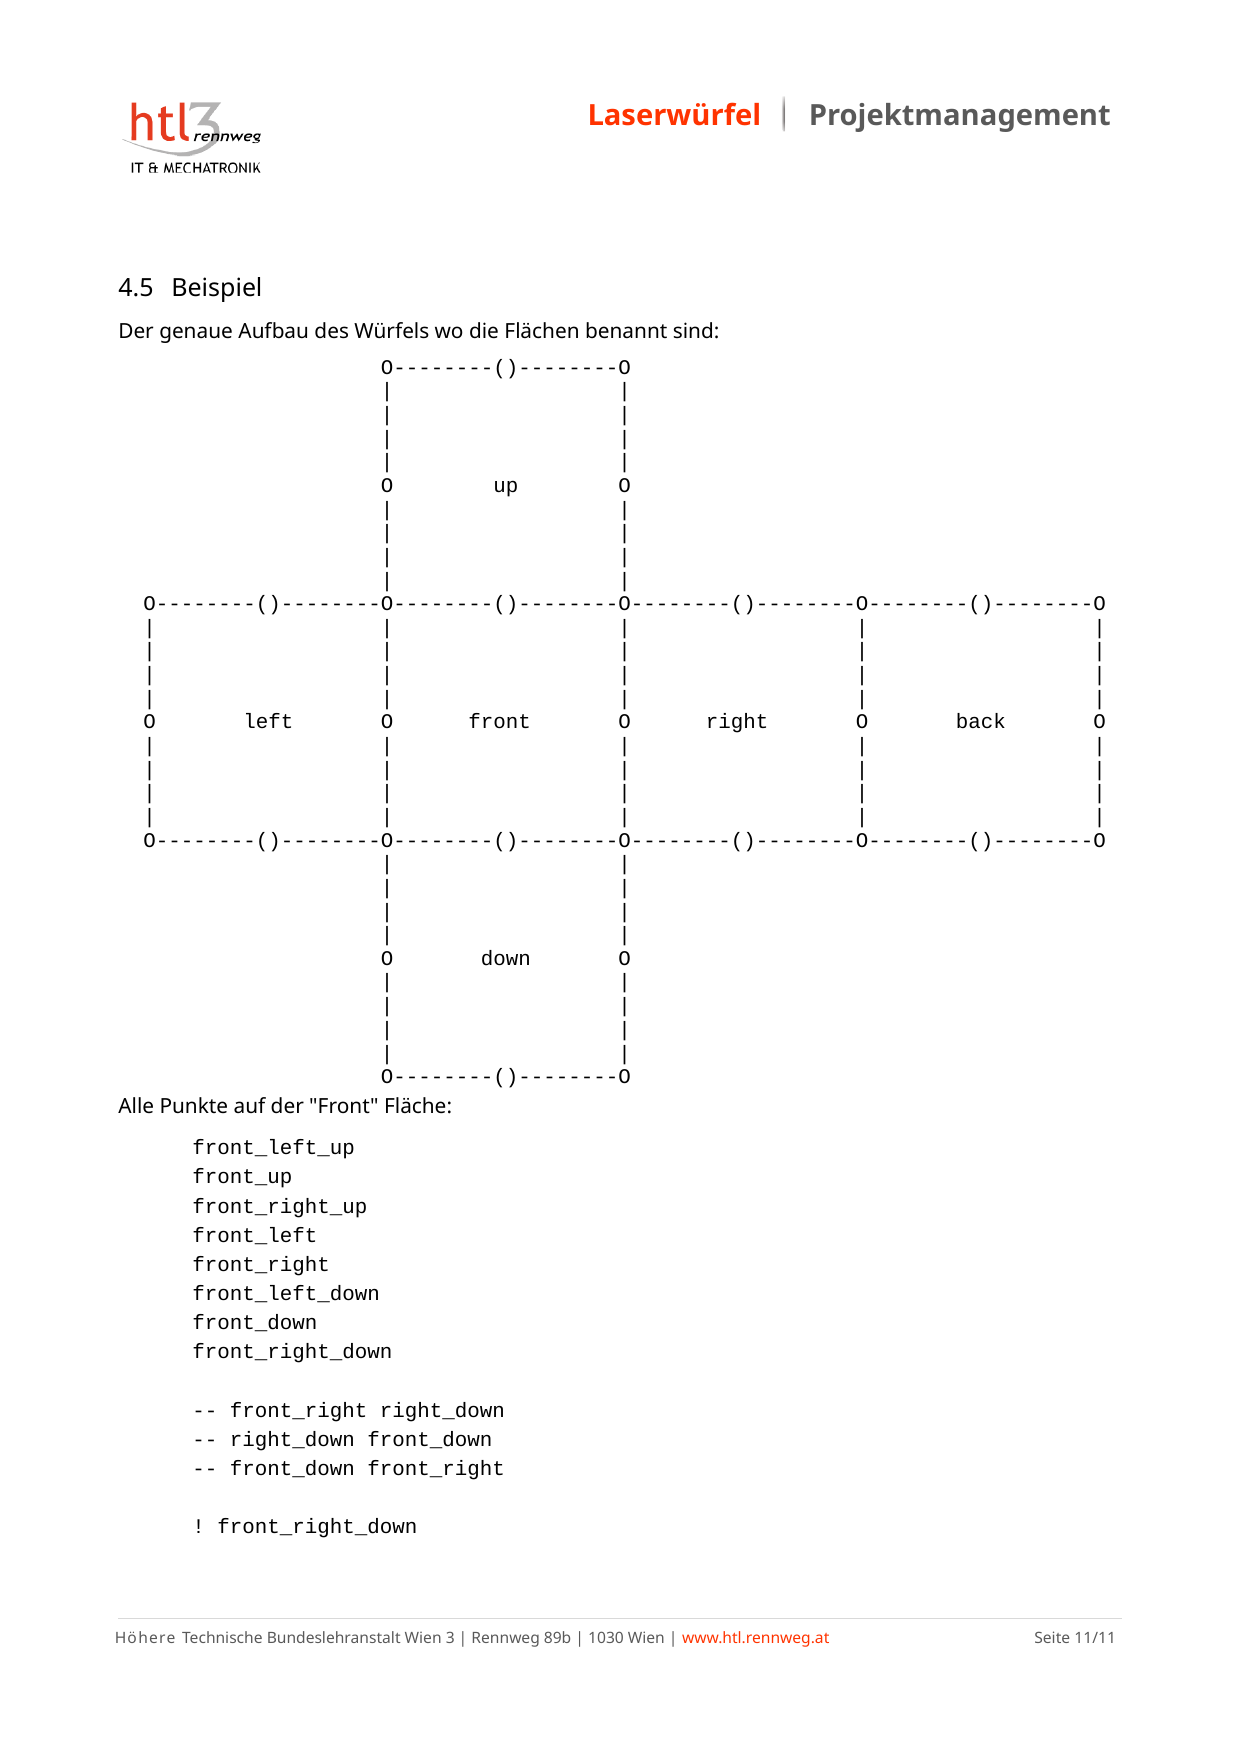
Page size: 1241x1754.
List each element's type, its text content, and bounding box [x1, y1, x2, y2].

text | | | | | [118, 664, 1122, 688]
text | | [118, 380, 1122, 404]
text | | [118, 451, 1122, 475]
text O--------()--------O--------()--------O--------()--------O--------()--------O [118, 830, 1122, 853]
text | | [118, 499, 1122, 522]
text | | | | | [118, 782, 1122, 806]
text O down O [118, 948, 1122, 972]
text | | [118, 877, 1122, 901]
text O--------()--------O [118, 1066, 1122, 1090]
text O--------()--------O--------()--------O--------()--------O--------()--------O [118, 593, 1122, 617]
text front_left_up front_up front_right_up front_left front_right front_left_down front_down front_right_down [118, 1131, 1122, 1365]
text | | [118, 404, 1122, 428]
text | | | | | [118, 641, 1122, 664]
text Der genaue Aufbau des Würfels wo die Flächen benannt sind: [118, 315, 1122, 344]
text | | [118, 1019, 1122, 1042]
text | | [118, 569, 1122, 593]
text | | | | | [118, 688, 1122, 711]
text | | [118, 972, 1122, 995]
text | | [118, 901, 1122, 924]
text Alle Punkte auf der "Front" Fläche: [118, 1090, 1122, 1119]
text ! front_right_down [118, 1511, 1122, 1540]
text O up O [118, 475, 1122, 499]
text | | | | | [118, 806, 1122, 830]
subtitle Beispiel [118, 273, 1122, 303]
text | | | | | [118, 617, 1122, 641]
text | | | | | [118, 759, 1122, 782]
text | | [118, 428, 1122, 451]
text | | [118, 924, 1122, 948]
text | | [118, 853, 1122, 877]
text | | [118, 546, 1122, 569]
text | | [118, 995, 1122, 1019]
text O left O front O right O back O [118, 711, 1122, 735]
text -- front_right right_down -- right_down front_down -- front_down front_right [118, 1394, 1122, 1481]
text | | | | | [118, 735, 1122, 759]
text | | [118, 522, 1122, 546]
text O--------()--------O [118, 357, 1122, 380]
text | | [118, 1042, 1122, 1066]
